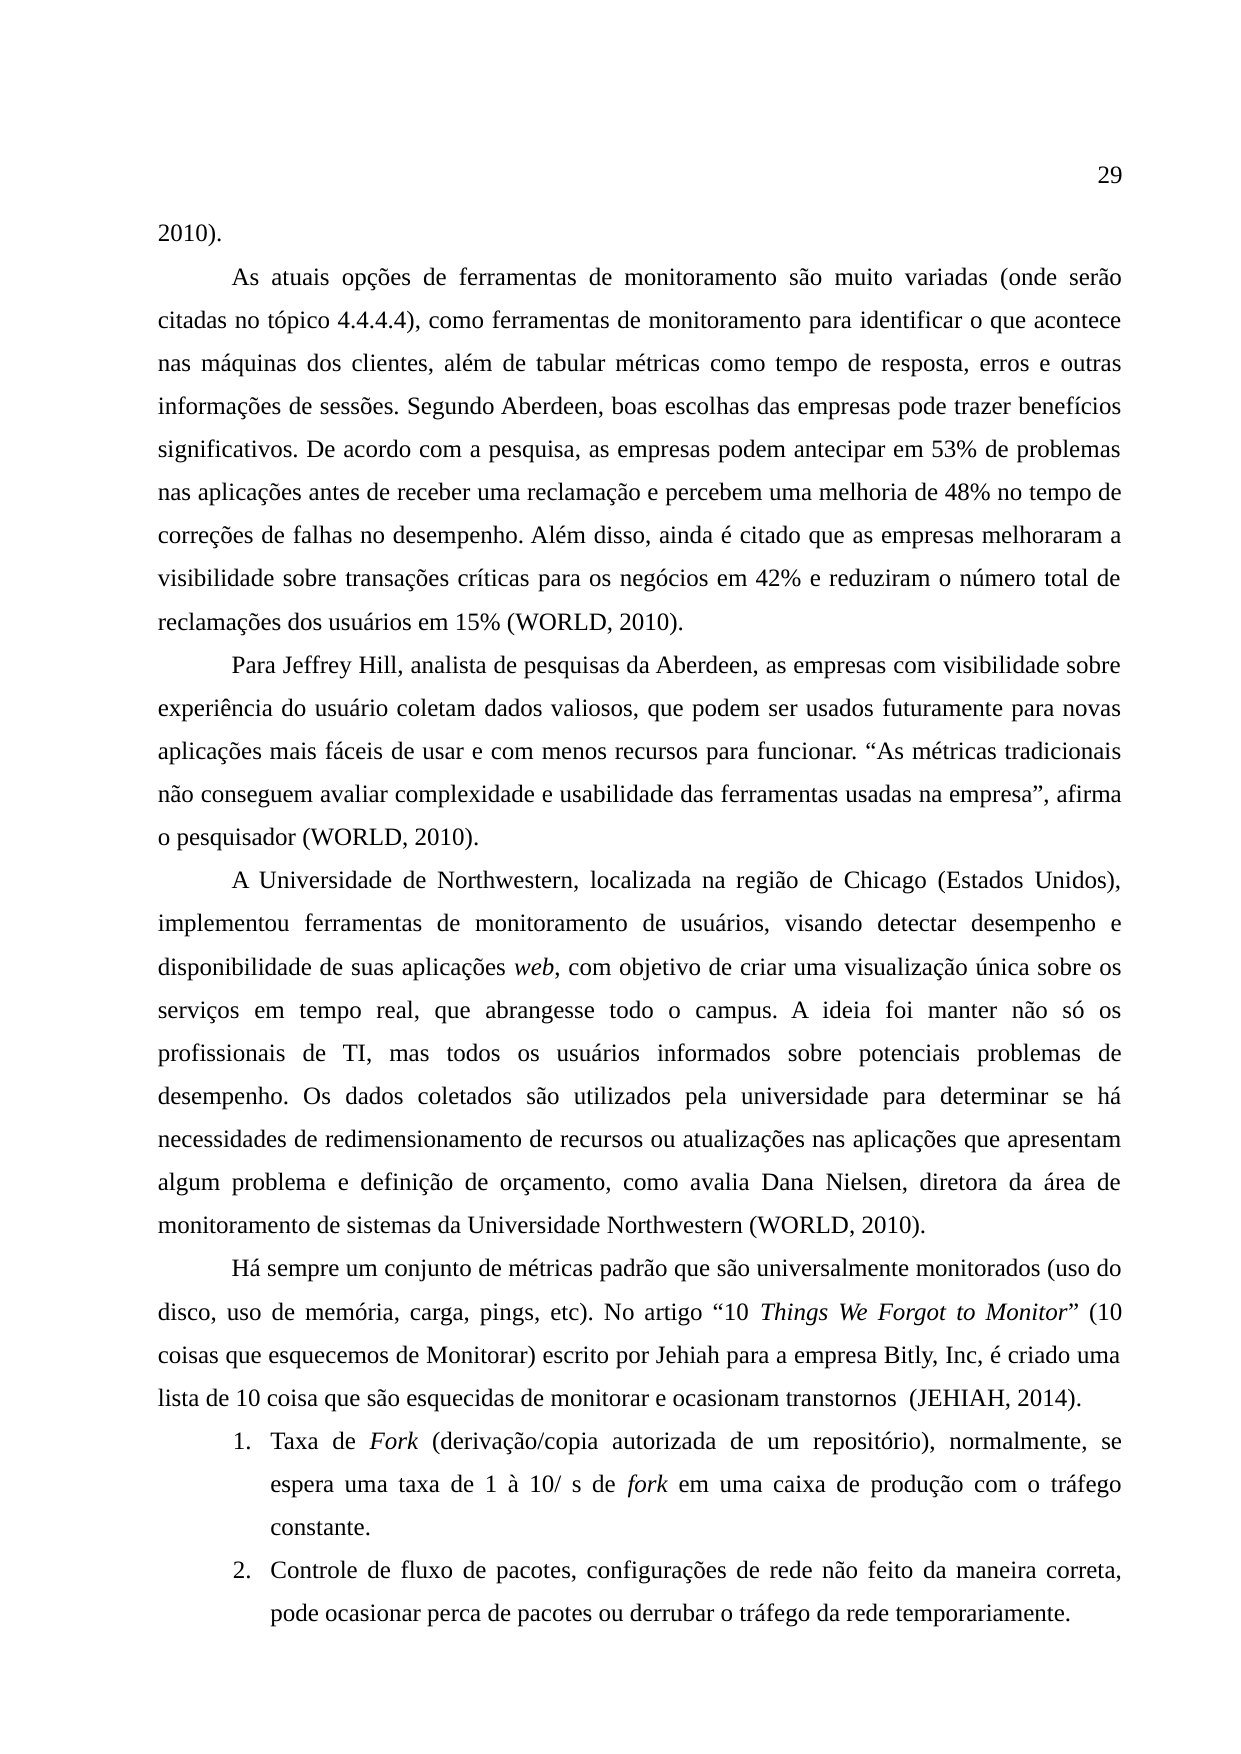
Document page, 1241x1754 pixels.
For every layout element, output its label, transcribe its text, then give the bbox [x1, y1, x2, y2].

list Taxa de Fork (derivação/copia autorizada de um repositório), normalmente, se espera uma taxa de 1 à 10/ s de fork em uma caixa de produção com o tráfego constante. [233, 1426, 1122, 1541]
text 2010). [158, 218, 1122, 247]
text Há sempre um conjunto de métricas padrão que são universalmente monitorados (uso do disco, uso de memória, carga, pings, etc). No artigo “10 Things We Forgot to Monitor” (10 coisas que esquecemos de Monitorar) escrito por Jehiah para a empresa Bitly, Inc, é criado uma lista de 10 coisa que são esquecidas de monitorar e ocasionam transtornos (JEHIAH, 2014). [158, 1253, 1122, 1412]
text Para Jeffrey Hill, analista de pesquisas da Aberdeen, as empresas com visibilidade sobre experiência do usuário coletam dados valiosos, que podem ser usados futuramente para novas aplicações mais fáceis de usar e com menos recursos para funcionar. “As métricas tradicionais não conseguem avaliar complexidade e usabilidade das ferramentas usadas na empresa”, afirma o pesquisador (WORLD, 2010). [158, 650, 1122, 851]
text A Universidade de Northwestern, localizada na região de Chicago (Estados Unidos), implementou ferramentas de monitoramento de usuários, visando detectar desempenho e disponibilidade de suas aplicações web, com objetivo de criar uma visualização única sobre os serviços em tempo real, que abrangesse todo o campus. A ideia foi manter não só os profissionais de TI, mas todos os usuários informados sobre potenciais problemas de desempenho. Os dados coletados são utilizados pela universidade para determinar se há necessidades de redimensionamento de recursos ou atualizações nas aplicações que apresentam algum problema e definição de orçamento, como avalia Dana Nielsen, diretora da área de monitoramento de sistemas da Universidade Northwestern (WORLD, 2010). [158, 865, 1122, 1239]
list Controle de fluxo de pacotes, configurações de rede não feito da maneira correta, pode ocasionar perca de pacotes ou derrubar o tráfego da rede temporariamente. [233, 1555, 1122, 1627]
text As atuais opções de ferramentas de monitoramento são muito variadas (onde serão citadas no tópico 4.4.4.4), como ferramentas de monitoramento para identificar o que acontece nas máquinas dos clientes, além de tabular métricas como tempo de resposta, erros e outras informações de sessões. Segundo Aberdeen, boas escolhas das empresas pode trazer benefícios significativos. De acordo com a pesquisa, as empresas podem antecipar em 53% de problemas nas aplicações antes de receber uma reclamação e percebem uma melhoria de 48% no tempo de correções de falhas no desempenho. Além disso, ainda é citado que as empresas melhoraram a visibilidade sobre transações críticas para os negócios em 42% e reduziram o número total de reclamações dos usuários em 15% (WORLD, 2010). [158, 262, 1122, 635]
